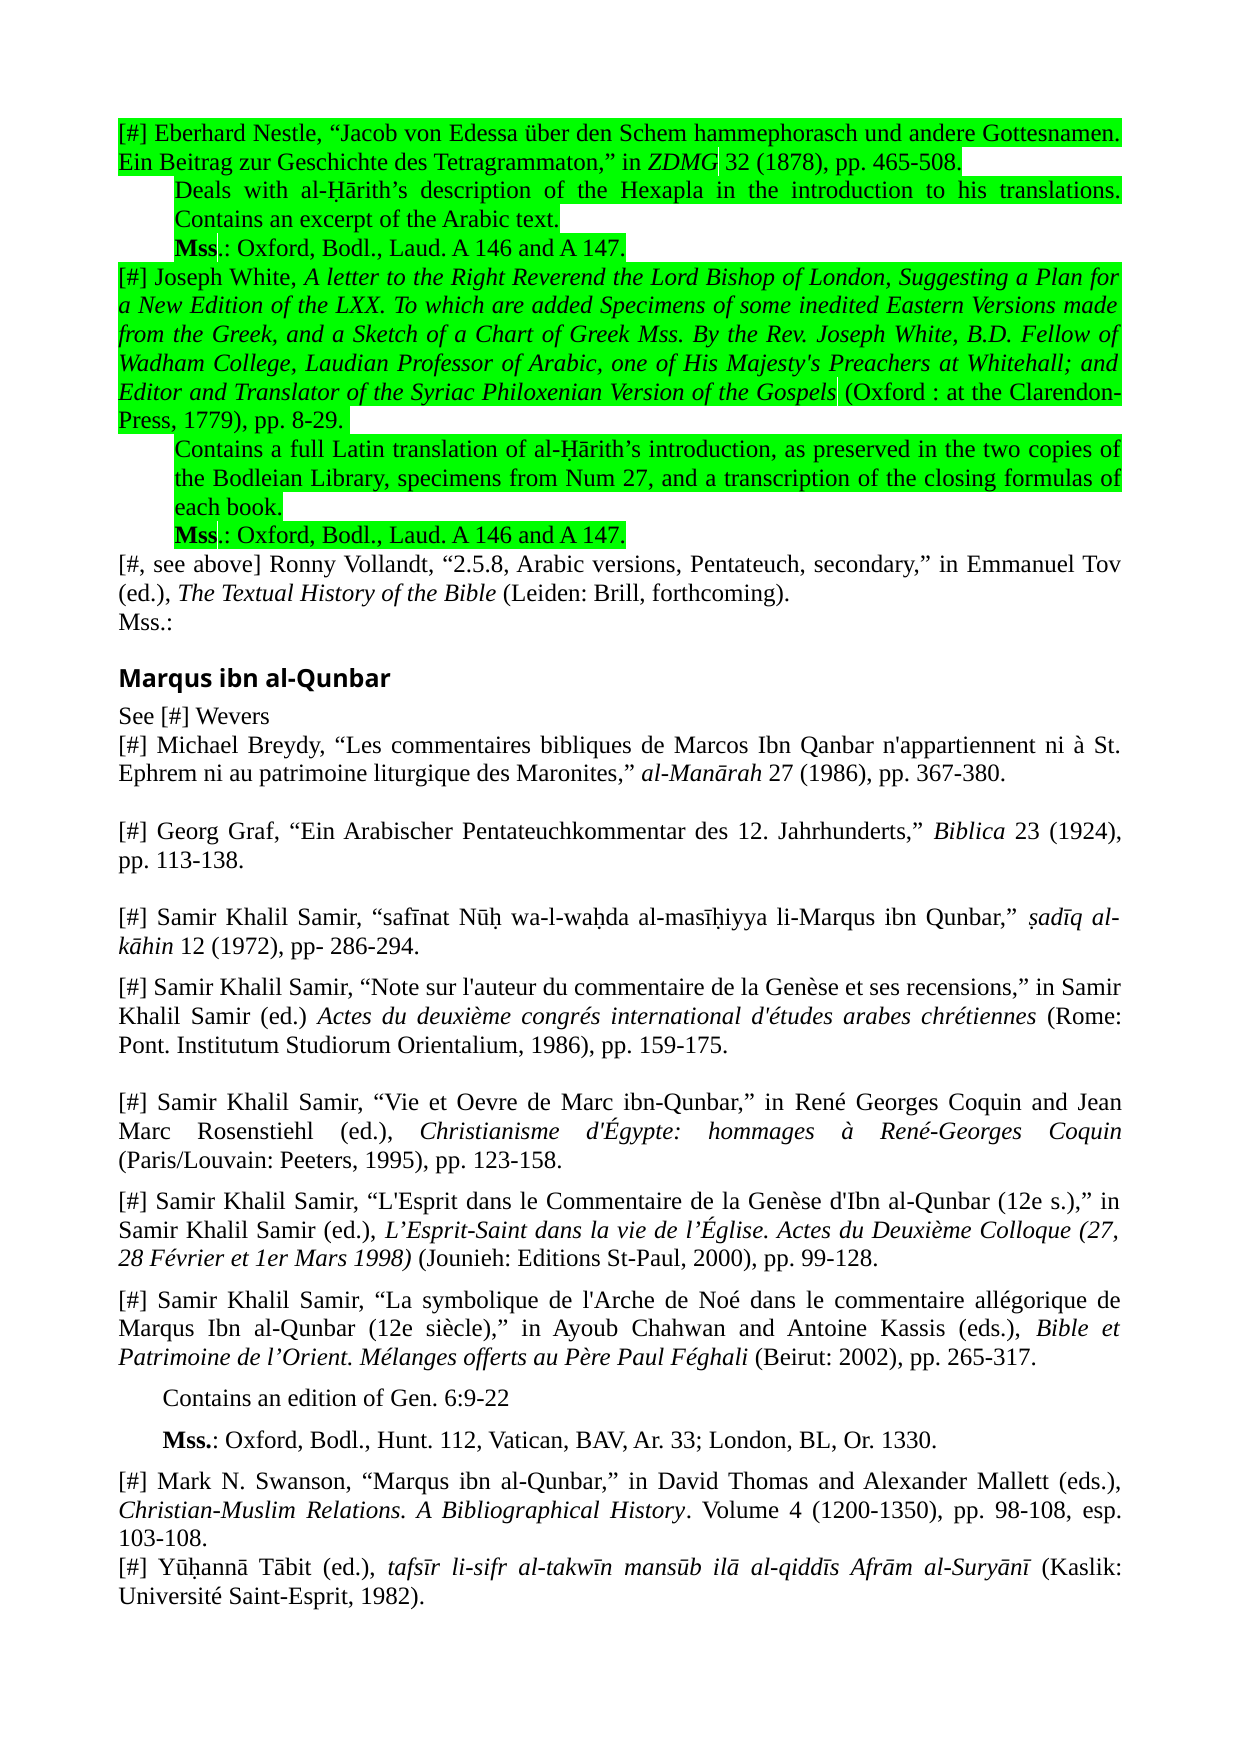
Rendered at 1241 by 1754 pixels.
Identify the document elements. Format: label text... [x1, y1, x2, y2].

text [#] Mark N. Swanson, “Marqus ibn al-Qunbar,” in David Thomas and Alexander Mallett (eds.), Christian-Muslim Relations. A Bibliographical History. Volume 4 (1200-1350), pp. 98-108, esp. 103-108. [118, 1466, 1122, 1552]
text [#] Joseph White, A letter to the Right Reverend the Lord Bishop of London, Suggesting a Plan for a New Edition of the LXX. To which are added Specimens of some inedited Eastern Versions made from the Greek, and a Sketch of a Chart of Greek Mss. By the Rev. Joseph White, B.D. Fellow of Wadham College, Laudian Professor of Arabic, one of His Majesty's Preachers at Whitehall; and Editor and Translator of the Syriac Philoxenian Version of the Gospels (Oxford : at the Clarendon-Press, 1779), pp. 8-29. [118, 262, 1122, 434]
text Deals with al-Ḥārith’s description of the Hexapla in the introduction to his translations. Contains an excerpt of the Arabic text. [174, 176, 1122, 233]
text [#] Yūḥannā Tābit (ed.), tafsīr li-sifr al-takwīn mansūb ilā al-qiddīs Afrām al-Suryānī (Kaslik: Université Saint-Esprit, 1982). [118, 1552, 1122, 1610]
text Contains an edition of Gen. 6:9-22 [162, 1383, 1122, 1412]
text [#] Samir Khalil Samir, “L'Esprit dans le Commentaire de la Genèse d'Ibn al-Qunbar (12e s.),” in Samir Khalil Samir (ed.), L’Esprit-Saint dans la vie de l’Église. Actes du Deuxième Colloque (27, 28 Février et 1er Mars 1998) (Jounieh: Editions St-Paul, 2000), pp. 99-128. [118, 1186, 1122, 1272]
text See [#] Wevers [118, 701, 1122, 730]
text [#] Samir Khalil Samir, “Vie et Oevre de Marc ibn-Qunbar,” in René Georges Coquin and Jean Marc Rosenstiehl (ed.), Christianisme d'Égypte: hommages à René-Georges Coquin (Paris/Louvain: Peeters, 1995), pp. 123-158. [118, 1087, 1122, 1173]
text Mss.: Oxford, Bodl., Hunt. 112, Vatican, BAV, Ar. 33; London, BL, Or. 1330. [162, 1425, 1122, 1453]
text [#] Eberhard Nestle, “Jacob von Edessa über den Schem hammephorasch und andere Gottesnamen. Ein Beitrag zur Geschichte des Tetragrammaton,” in ZDMG 32 (1878), pp. 465-508. [118, 118, 1122, 176]
text [#] Georg Graf, “Ein Arabischer Pentateuchkommentar des 12. Jahrhunderts,” Biblica 23 (1924), pp. 113-138. [118, 816, 1122, 873]
text [#] Samir Khalil Samir, “Note sur l'auteur du commentaire de la Genèse et ses recensions,” in Samir Khalil Samir (ed.) Actes du deuxième congrés international d'études arabes chrétiennes (Rome: Pont. Institutum Studiorum Orientalium, 1986), pp. 159-175. [118, 972, 1122, 1058]
subtitle Marqus ibn al-Qunbar [118, 661, 1122, 695]
text Contains a full Latin translation of al-Ḥārith’s introduction, as preserved in the two copies of the Bodleian Library, specimens from Num 27, and a transcription of the closing formulas of each book. [174, 434, 1122, 521]
text Mss.: [118, 607, 1122, 636]
text [#, see above] Ronny Vollandt, “2.5.8, Arabic versions, Pentateuch, secondary,” in Emmanuel Tov (ed.), The Textual History of the Bible (Leiden: Brill, forthcoming). [118, 549, 1122, 607]
text [#] Michael Breydy, “Les commentaires bibliques de Marcos Ibn Qanbar n'appartiennent ni à St. Ephrem ni au patrimoine liturgique des Maronites,” al-Manārah 27 (1986), pp. 367-380. [118, 730, 1122, 787]
text Mss.: Oxford, Bodl., Laud. A 146 and A 147. [174, 521, 1122, 549]
text Mss.: Oxford, Bodl., Laud. A 146 and A 147. [174, 233, 1122, 262]
text [#] Samir Khalil Samir, “safīnat Nūḥ wa-l-waḥda al-masīḥiyya li-Marqus ibn Qunbar,” ṣadīq al-kāhin 12 (1972), pp- 286-294. [118, 902, 1122, 960]
text [#] Samir Khalil Samir, “La symbolique de l'Arche de Noé dans le commentaire allégorique de Marqus Ibn al-Qunbar (12e siècle),” in Ayoub Chahwan and Antoine Kassis (eds.), Bible et Patrimoine de l’Orient. Mélanges offerts au Père Paul Féghali (Beirut: 2002), pp. 265-317. [118, 1285, 1122, 1371]
